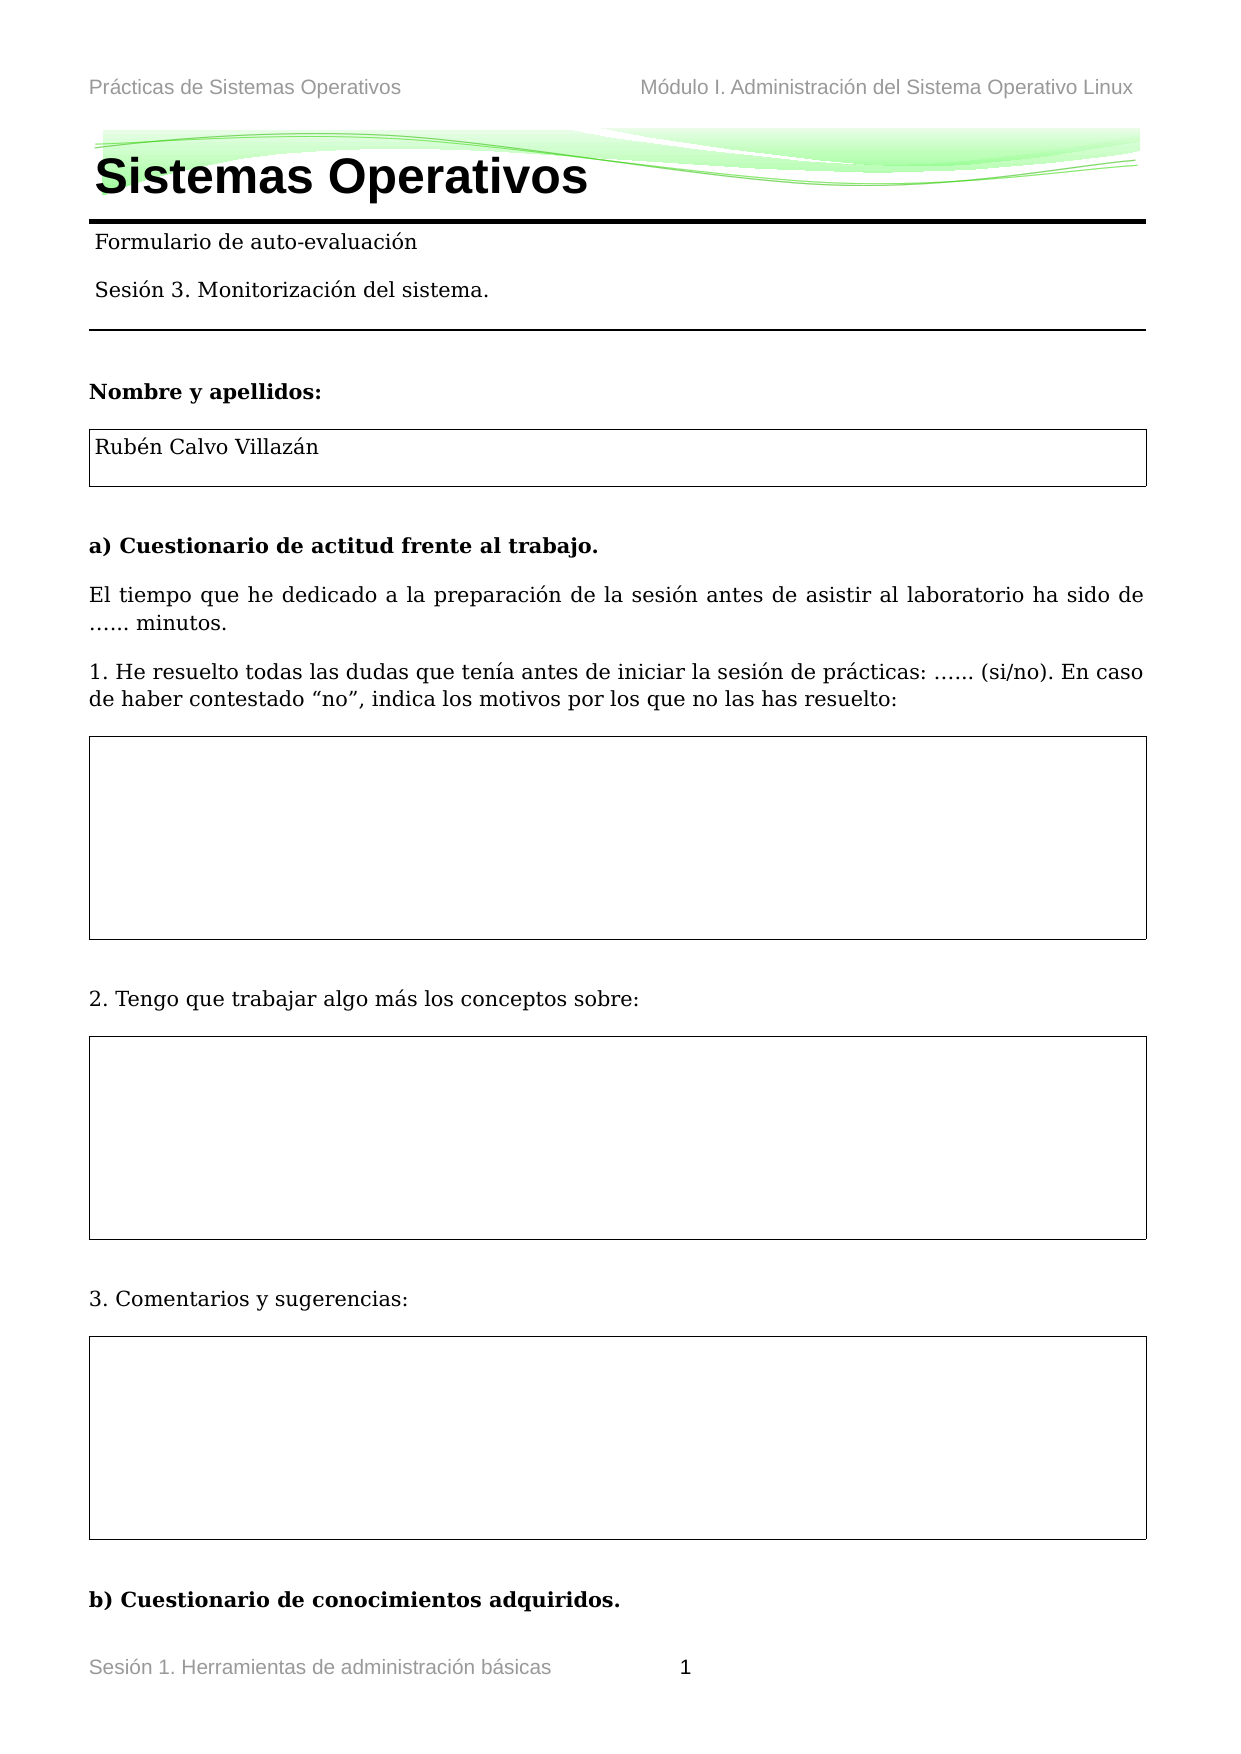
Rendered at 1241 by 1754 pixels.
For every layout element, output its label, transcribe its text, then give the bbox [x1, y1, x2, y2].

text 3. Comentarios y sugerencias: [89, 1287, 1146, 1312]
text 1. He resuelto todas las dudas que tenía antes de iniciar la sesión de prácticas: …... (si/no). En caso de haber contestado “no”, indica los motivos por los que no las has resuelto: [89, 660, 1146, 712]
picture [376, 171, 387, 189]
table_header [90, 1337, 1146, 1539]
text El tiempo que he dedicado a la preparación de la sesión antes de asistir al laboratorio ha sido de …... minutos. [89, 583, 1146, 635]
table_header [90, 1037, 1146, 1239]
table_header [90, 737, 1146, 939]
picture [94, 128, 1141, 195]
text Nombre y apellidos: [89, 380, 1146, 404]
text a) Cuestionario de actitud frente al trabajo. [89, 534, 1146, 559]
table_header Rubén Calvo Villazán [90, 430, 1146, 486]
table_header Formulario de auto-evaluación Sesión 3. Monitorización del sistema. [89, 224, 1146, 329]
text 2. Tengo que trabajar algo más los conceptos sobre: [89, 987, 1146, 1012]
table_header Sistemas Operativos [89, 123, 1146, 219]
text b) Cuestionario de conocimientos adquiridos. [89, 1587, 1146, 1612]
